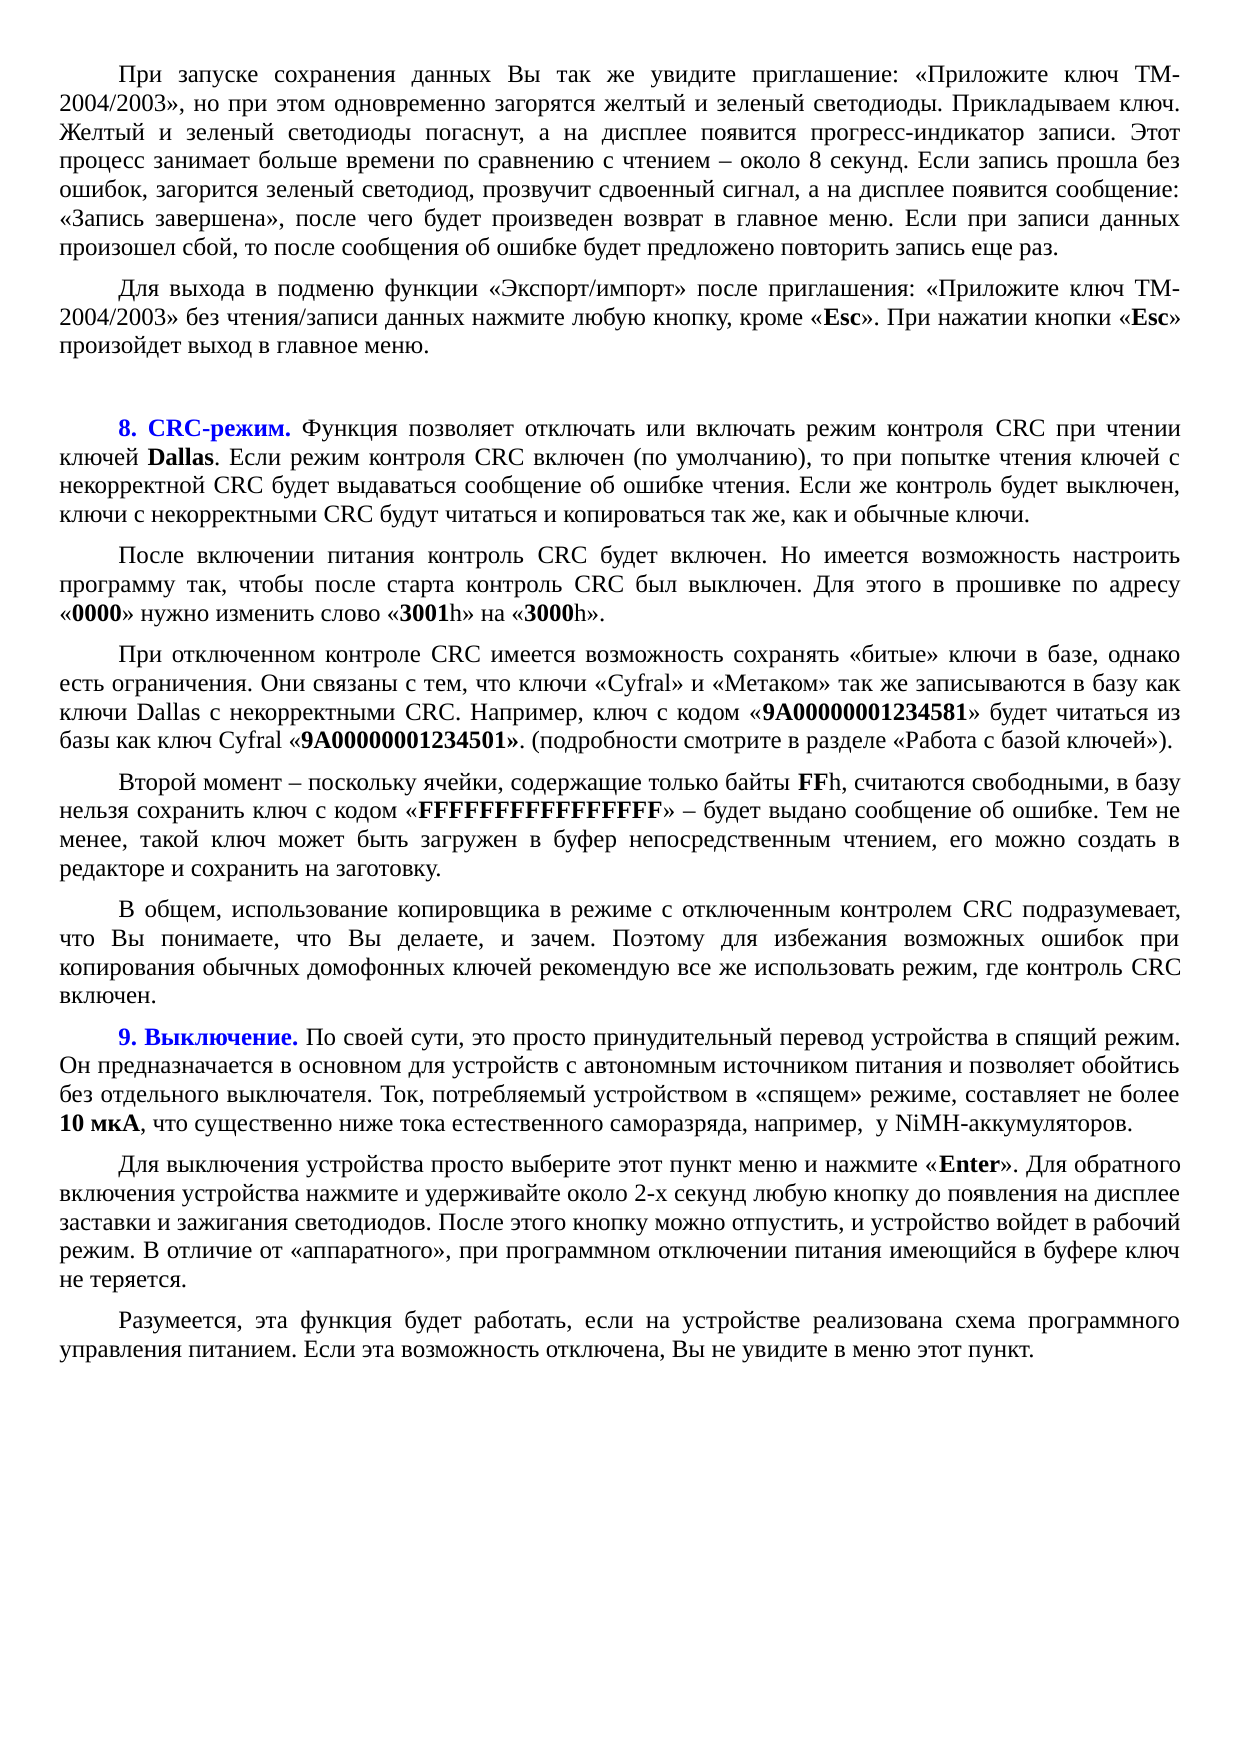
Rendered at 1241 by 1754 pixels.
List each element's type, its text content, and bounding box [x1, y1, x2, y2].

text Второй момент – поскольку ячейки, содержащие только байты FFh, считаются свободными, в базу нельзя сохранить ключ с кодом «FFFFFFFFFFFFFFFF» – будет выдано сообщение об ошибке. Тем не менее, такой ключ может быть загружен в буфер непосредственным чтением, его можно создать в редакторе и сохранить на заготовку. [59, 767, 1181, 882]
text При запуске сохранения данных Вы так же увидите приглашение: «Приложите ключ ТМ-2004/2003», но при этом одновременно загорятся желтый и зеленый светодиоды. Прикладываем ключ. Желтый и зеленый светодиоды погаснут, а на дисплее появится прогресс-индикатор записи. Этот процесс занимает больше времени по сравнению с чтением – около 8 секунд. Если запись прошла без ошибок, загорится зеленый светодиод, прозвучит сдвоенный сигнал, а на дисплее появится сообщение: «Запись завершена», после чего будет произведен возврат в главное меню. Если при записи данных произошел сбой, то после сообщения об ошибке будет предложено повторить запись еще раз. [59, 59, 1181, 260]
text 8. CRC-режим. Функция позволяет отключать или включать режим контроля CRC при чтении ключей Dallas. Если режим контроля CRC включен (по умолчанию), то при попытке чтения ключей с некорректной CRC будет выдаваться сообщение об ошибке чтения. Если же контроль будет выключен, ключи с некорректными CRC будут читаться и копироваться так же, как и обычные ключи. [59, 413, 1181, 528]
text Разумеется, эта функция будет работать, если на устройстве реализована схема программного управления питанием. Если эта возможность отключена, Вы не увидите в меню этот пункт. [59, 1305, 1181, 1363]
text В общем, использование копировщика в режиме с отключенным контролем CRC подразумевает, что Вы понимаете, что Вы делаете, и зачем. Поэтому для избежания возможных ошибок при копирования обычных домофонных ключей рекомендую все же использовать режим, где контроль CRC включен. [59, 894, 1181, 1009]
text После включении питания контроль CRC будет включен. Но имеется возможность настроить программу так, чтобы после старта контроль CRC был выключен. Для этого в прошивке по адресу «0000» нужно изменить слово «3001h» на «3000h». [59, 540, 1181, 627]
text Для выхода в подменю функции «Экспорт/импорт» после приглашения: «Приложите ключ ТМ-2004/2003» без чтения/записи данных нажмите любую кнопку, кроме «Esc». При нажатии кнопки «Esc» произойдет выход в главное меню. [59, 273, 1181, 359]
text При отключенном контроле CRC имеется возможность сохранять «битые» ключи в базе, однако есть ограничения. Они связаны с тем, что ключи «Cyfral» и «Метаком» так же записываются в базу как ключи Dallas с некорректными CRC. Например, ключ с кодом «9A00000001234581» будет читаться из базы как ключ Cyfral «9A00000001234501». (подробности смотрите в разделе «Работа с базой ключей»). [59, 639, 1181, 754]
text Для выключения устройства просто выберите этот пункт меню и нажмите «Enter». Для обратного включения устройства нажмите и удерживайте около 2-х секунд любую кнопку до появления на дисплее заставки и зажигания светодиодов. После этого кнопку можно отпустить, и устройство войдет в рабочий режим. В отличие от «аппаратного», при программном отключении питания имеющийся в буфере ключ не теряется. [59, 1149, 1181, 1293]
text 9. Выключение. По своей сути, это просто принудительный перевод устройства в спящий режим. Он предназначается в основном для устройств с автономным источником питания и позволяет обойтись без отдельного выключателя. Ток, потребляемый устройством в «спящем» режиме, составляет не более 10 мкА, что существенно ниже тока естественного саморазряда, например, у NiMH-аккумуляторов. [59, 1022, 1181, 1137]
